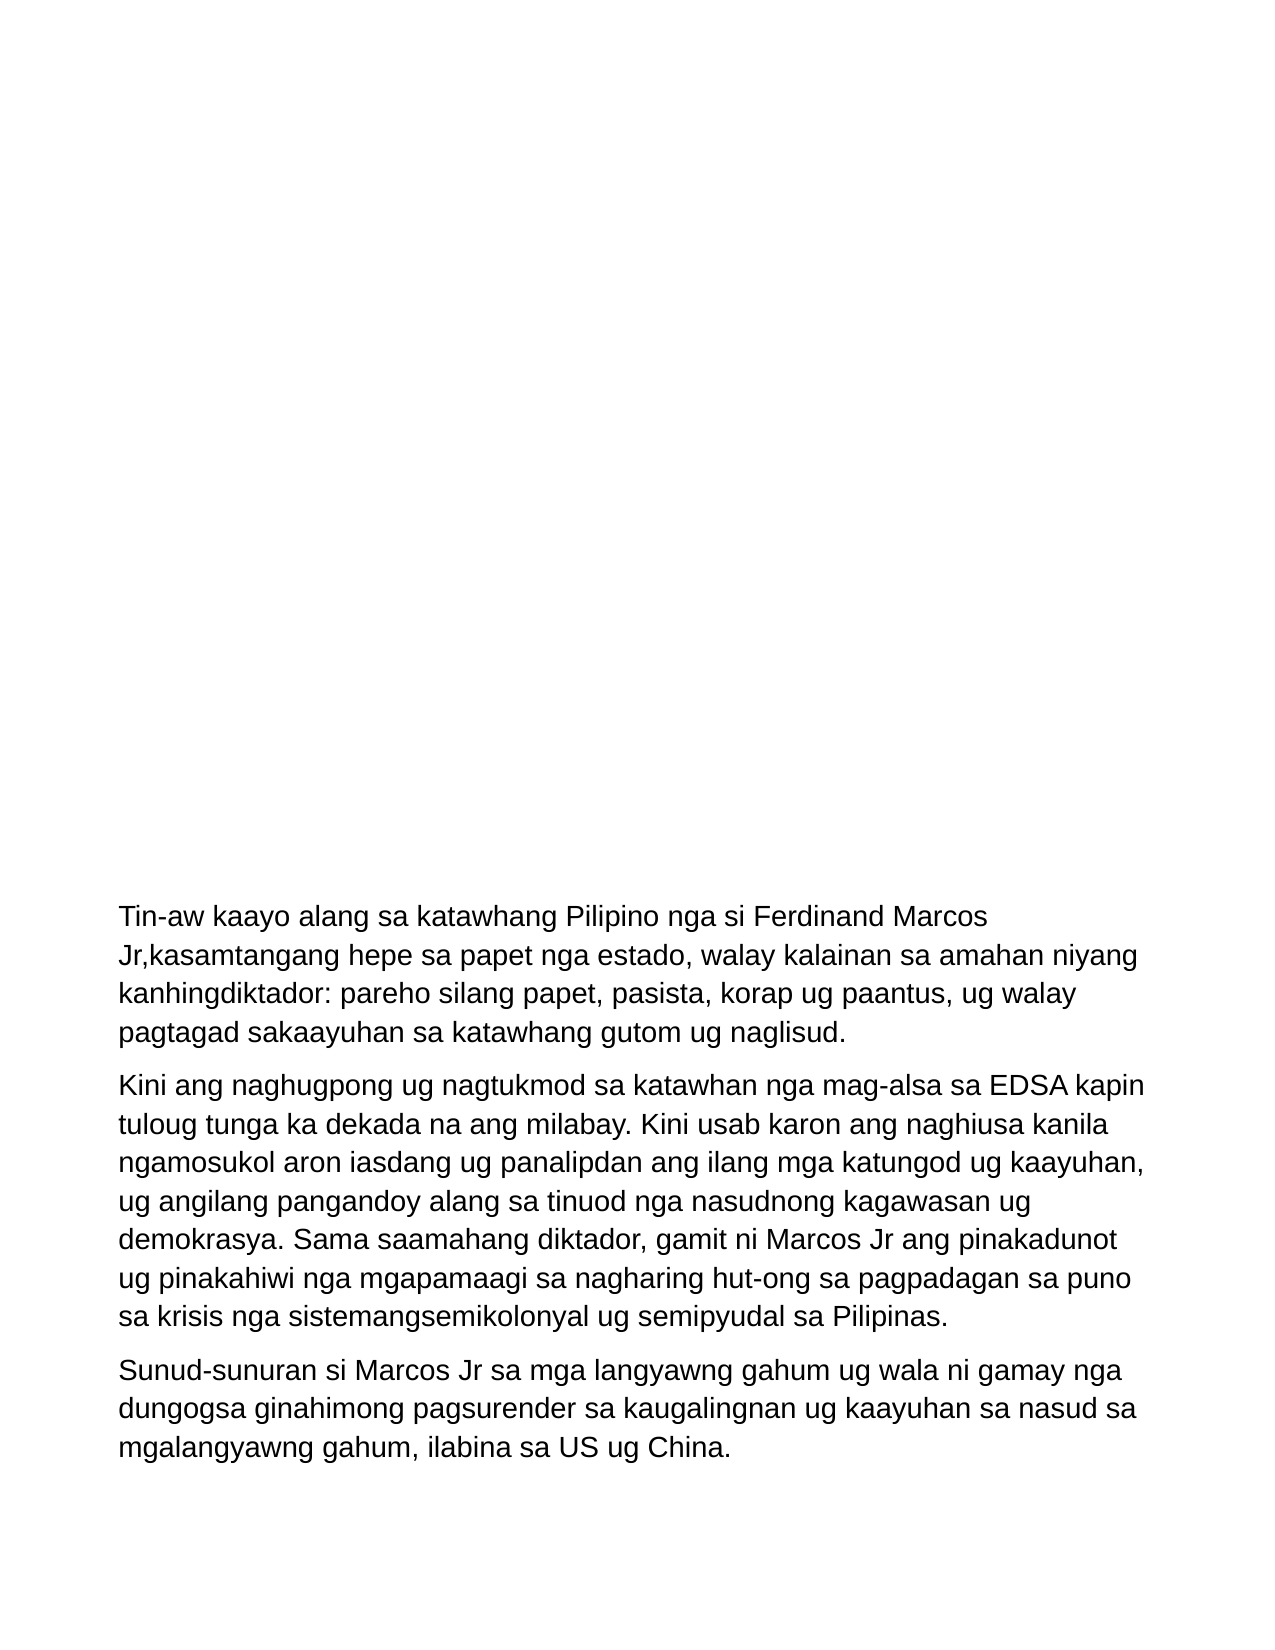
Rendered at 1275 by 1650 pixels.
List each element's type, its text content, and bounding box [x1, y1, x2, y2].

text Kini ang naghugpong ug nagtukmod sa katawhan nga mag-alsa sa EDSA kapin tuloug tunga ka dekada na ang milabay. Kini usab karon ang naghiusa kanila ngamosukol aron iasdang ug panalipdan ang ilang mga katungod ug kaayuhan, ug angilang pangandoy alang sa tinuod nga nasudnong kagawasan ug demokrasya. Sama saamahang diktador, gamit ni Marcos Jr ang pinakadunot ug pinakahiwi nga mgapamaagi sa nagharing hut-ong sa pagpadagan sa puno sa krisis nga sistemangsemikolonyal ug semipyudal sa Pilipinas. [118, 1068, 1157, 1333]
text Tin-aw kaayo alang sa katawhang Pilipino nga si Ferdinand Marcos Jr,kasamtangang hepe sa papet nga estado, walay kalainan sa amahan niyang kanhingdiktador: pareho silang papet, pasista, korap ug paantus, ug walay pagtagad sakaayuhan sa katawhang gutom ug naglisud. [118, 899, 1157, 1048]
text Sunud-sunuran si Marcos Jr sa mga langyawng gahum ug wala ni gamay nga dungogsa ginahimong pagsurender sa kaugalingnan ug kaayuhan sa nasud sa mgalangyawng gahum, ilabina sa US ug China. [118, 1352, 1157, 1463]
